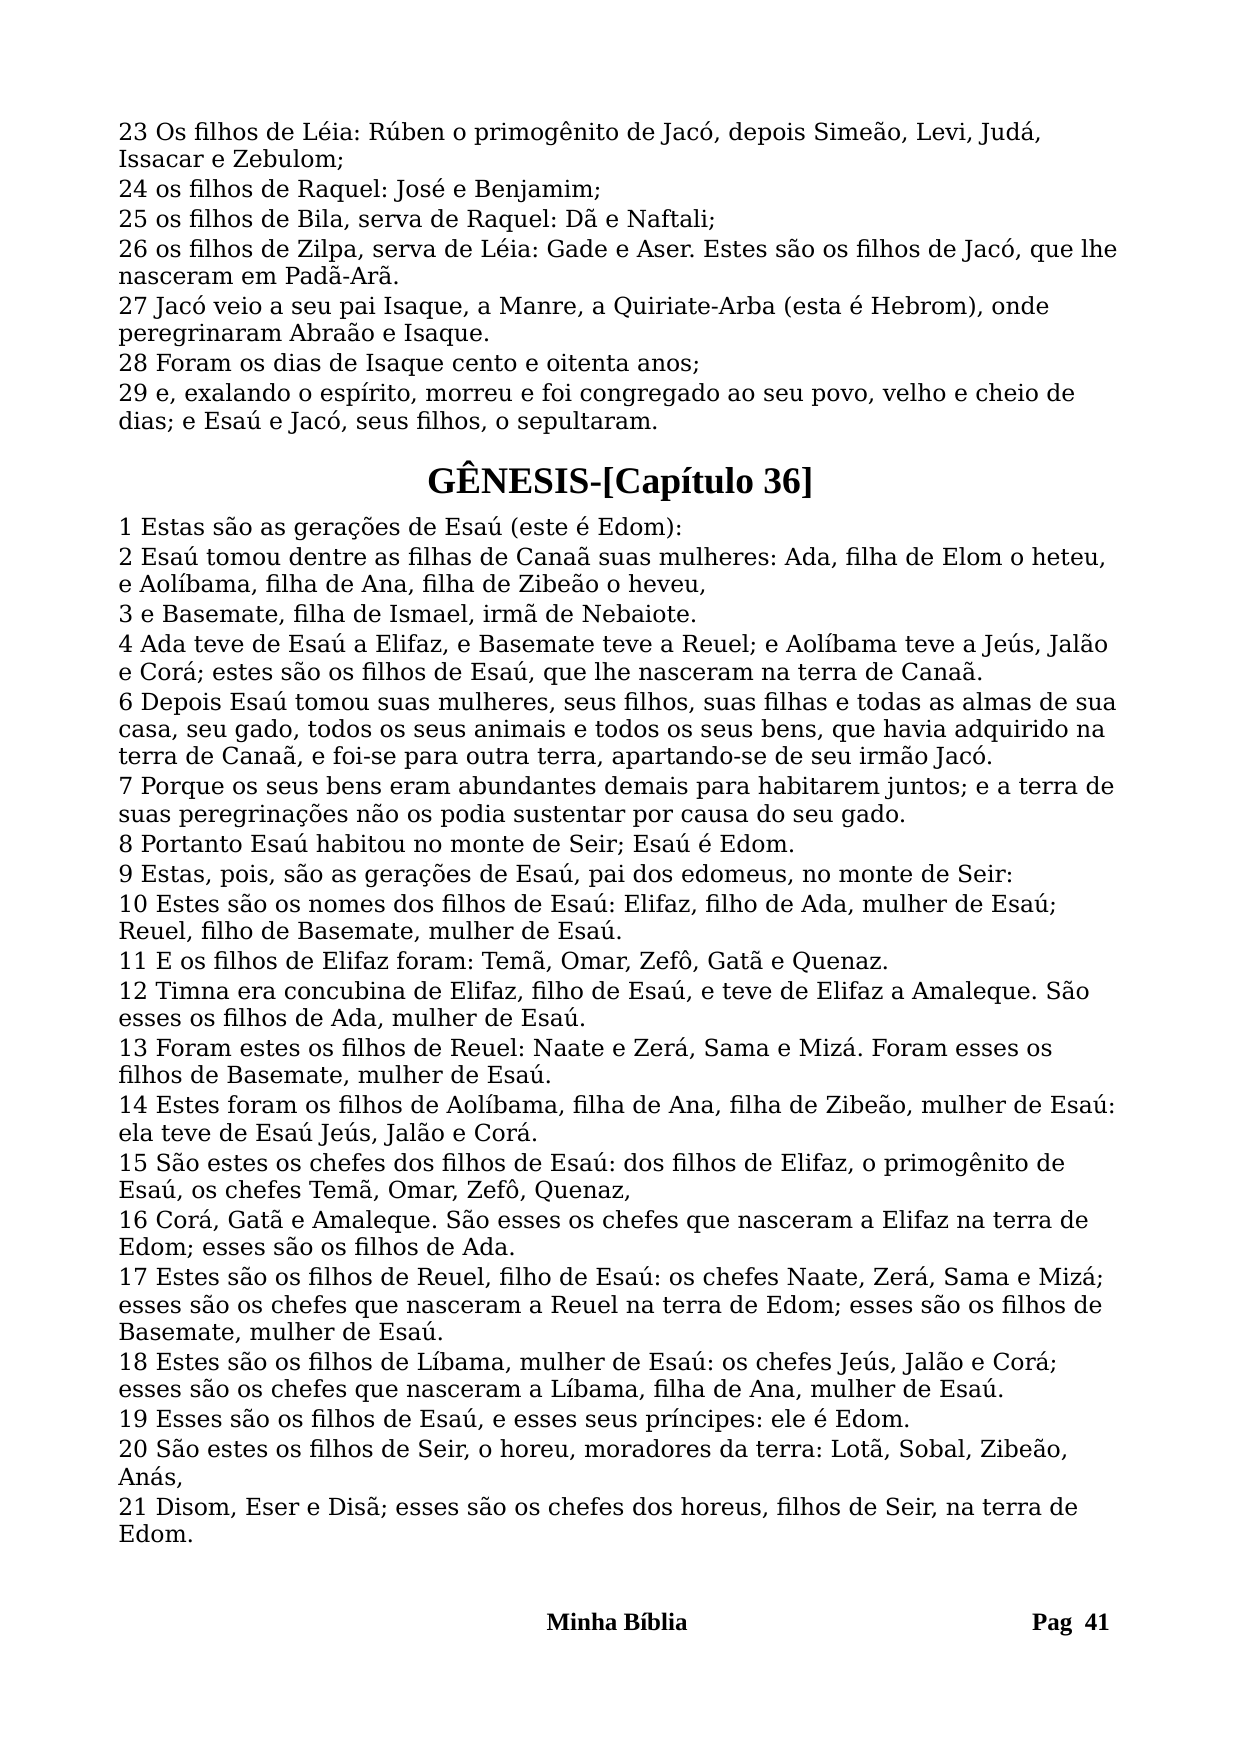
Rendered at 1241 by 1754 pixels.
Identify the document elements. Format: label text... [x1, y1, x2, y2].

text 13 Foram estes os filhos de Reuel: Naate e Zerá, Sama e Mizá. Foram esses os filhos de Basemate, mulher de Esaú. [118, 1035, 1122, 1089]
text 10 Estes são os nomes dos filhos de Esaú: Elifaz, filho de Ada, mulher de Esaú; Reuel, filho de Basemate, mulher de Esaú. [118, 890, 1122, 945]
text 29 e, exalando o espírito, morreu e foi congregado ao seu povo, velho e cheio de dias; e Esaú e Jacó, seus filhos, o sepultaram. [118, 380, 1122, 434]
text 14 Estes foram os filhos de Aolíbama, filha de Ana, filha de Zibeão, mulher de Esaú: ela teve de Esaú Jeús, Jalão e Corá. [118, 1092, 1122, 1147]
text 27 Jacó veio a seu pai Isaque, a Manre, a Quiriate-Arba (esta é Hebrom), onde peregrinaram Abraão e Isaque. [118, 293, 1122, 347]
text 6 Depois Esaú tomou suas mulheres, seus filhos, suas filhas e todas as almas de sua casa, seu gado, todos os seus animais e todos os seus bens, que havia adquirido na terra de Canaã, e foi-se para outra terra, apartando-se de seu irmão Jacó. [118, 688, 1122, 770]
text 26 os filhos de Zilpa, serva de Léia: Gade e Aser. Estes são os filhos de Jacó, que lhe nasceram em Padã-Arã. [118, 235, 1122, 290]
text 3 e Basemate, filha de Ismael, irmã de Nebaiote. [118, 601, 1122, 628]
text 15 São estes os chefes dos filhos de Esaú: dos filhos de Elifaz, o primogênito de Esaú, os chefes Temã, Omar, Zefô, Quenaz, [118, 1149, 1122, 1204]
text 2 Esaú tomou dentre as filhas de Canaã suas mulheres: Ada, filha de Elom o heteu, e Aolíbama, filha de Ana, filha de Zibeão o heveu, [118, 544, 1122, 598]
text 8 Portanto Esaú habitou no monte de Seir; Esaú é Edom. [118, 830, 1122, 857]
text 28 Foram os dias de Isaque cento e oitenta anos; [118, 350, 1122, 377]
text 16 Corá, Gatã e Amaleque. São esses os chefes que nasceram a Elifaz na terra de Edom; esses são os filhos de Ada. [118, 1207, 1122, 1261]
text 9 Estas, pois, são as gerações de Esaú, pai dos edomeus, no monte de Seir: [118, 860, 1122, 887]
text 23 Os filhos de Léia: Rúben o primogênito de Jacó, depois Simeão, Levi, Judá, Issacar e Zebulom; [118, 118, 1122, 173]
text 21 Disom, Eser e Disã; esses são os chefes dos horeus, filhos de Seir, na terra de Edom. [118, 1493, 1122, 1548]
text 24 os filhos de Raquel: José e Benjamim; [118, 175, 1122, 203]
text 19 Esses são os filhos de Esaú, e esses seus príncipes: ele é Edom. [118, 1406, 1122, 1433]
text 11 E os filhos de Elifaz foram: Temã, Omar, Zefô, Gatã e Quenaz. [118, 947, 1122, 975]
text 1 Estas são as gerações de Esaú (este é Edom): [118, 514, 1122, 541]
text 4 Ada teve de Esaú a Elifaz, e Basemate teve a Reuel; e Aolíbama teve a Jeús, Jalão e Corá; estes são os filhos de Esaú, que lhe nasceram na terra de Canaã. [118, 631, 1122, 686]
text 25 os filhos de Bila, serva de Raquel: Dã e Naftali; [118, 205, 1122, 233]
subtitle GÊNESIS-[Capítulo 36] [118, 458, 1122, 501]
text 17 Estes são os filhos de Reuel, filho de Esaú: os chefes Naate, Zerá, Sama e Mizá; esses são os chefes que nasceram a Reuel na terra de Edom; esses são os filhos de Basemate, mulher de Esaú. [118, 1264, 1122, 1346]
text 12 Timna era concubina de Elifaz, filho de Esaú, e teve de Elifaz a Amaleque. São esses os filhos de Ada, mulher de Esaú. [118, 977, 1122, 1032]
text 20 São estes os filhos de Seir, o horeu, moradores da terra: Lotã, Sobal, Zibeão, Anás, [118, 1436, 1122, 1490]
text 18 Estes são os filhos de Líbama, mulher de Esaú: os chefes Jeús, Jalão e Corá; esses são os chefes que nasceram a Líbama, filha de Ana, mulher de Esaú. [118, 1348, 1122, 1403]
text 7 Porque os seus bens eram abundantes demais para habitarem juntos; e a terra de suas peregrinações não os podia sustentar por causa do seu gado. [118, 773, 1122, 827]
